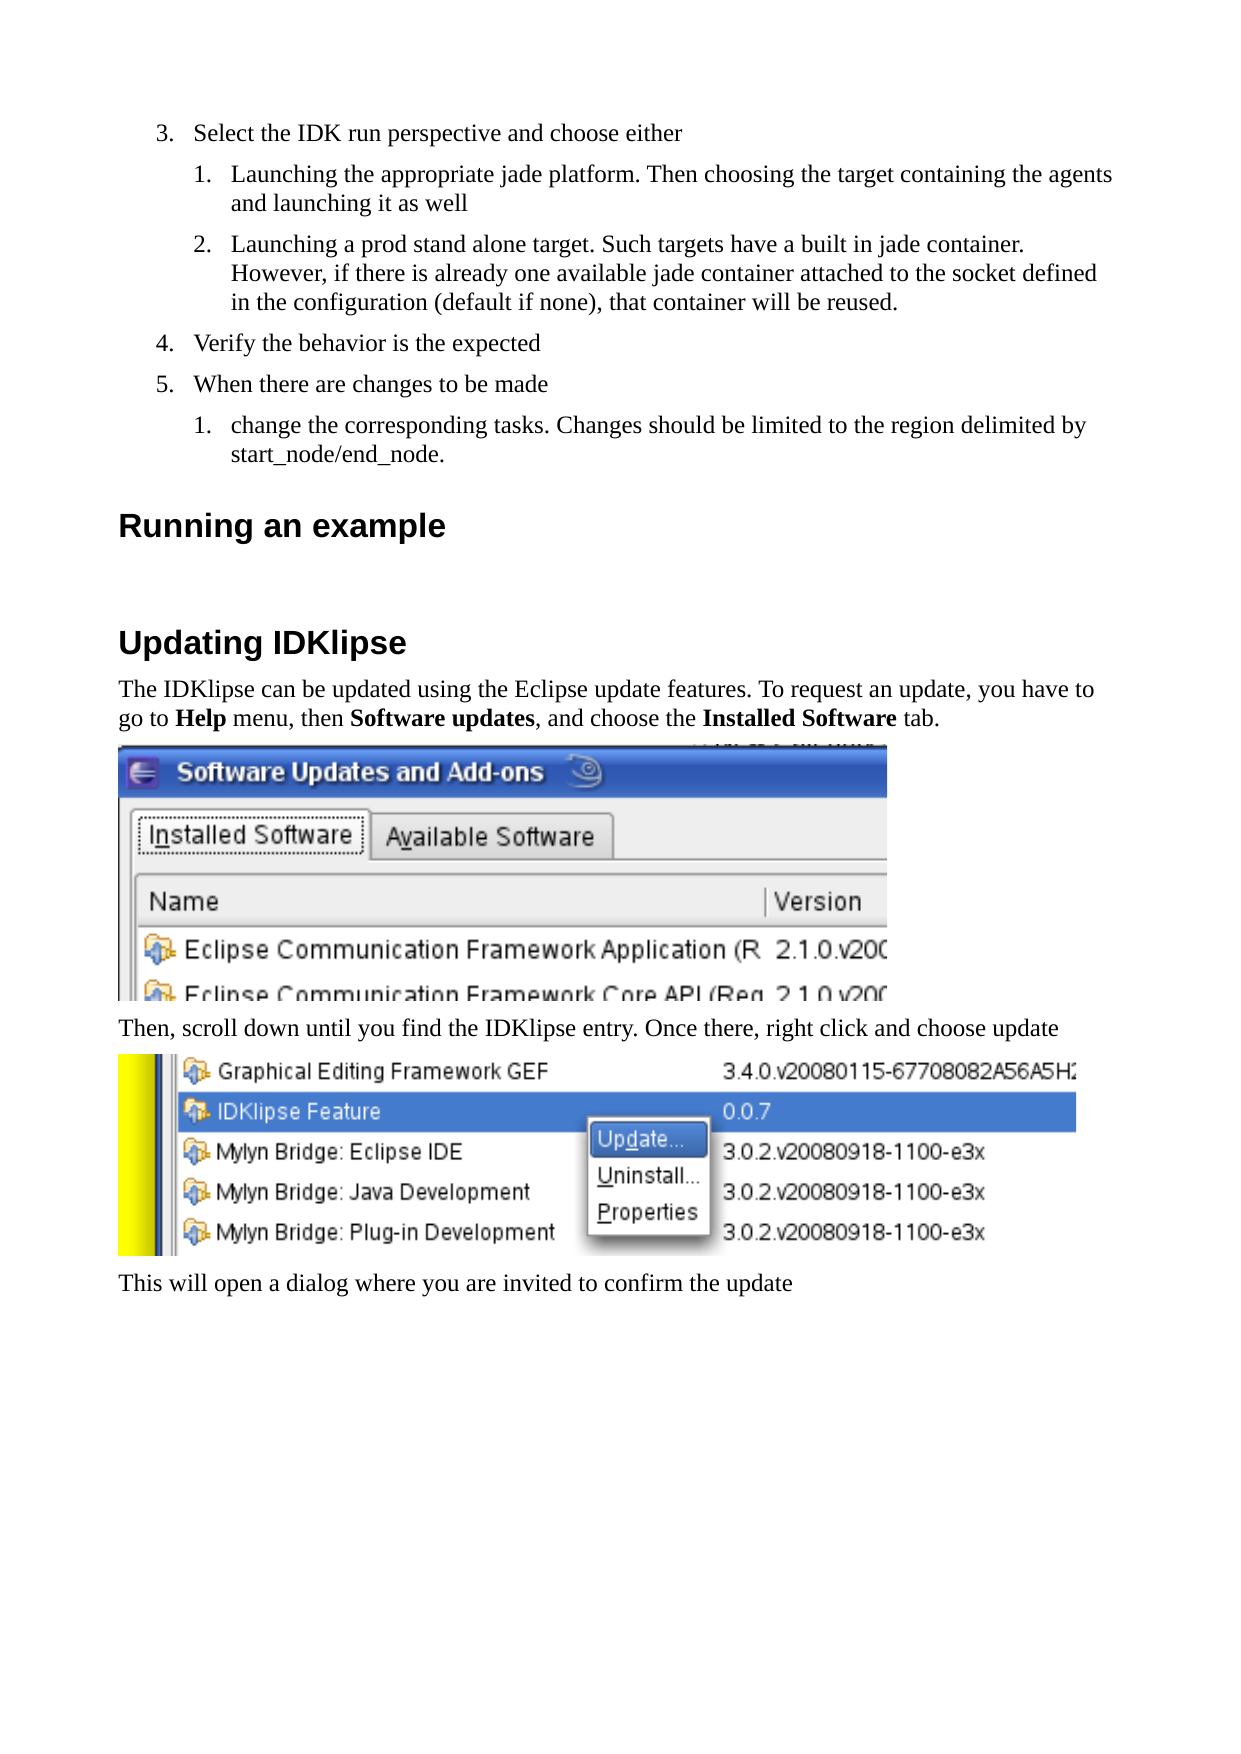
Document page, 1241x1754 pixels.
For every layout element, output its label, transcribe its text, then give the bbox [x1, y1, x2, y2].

list change the corresponding tasks. Changes should be limited to the region delimited by start_node/end_node. [193, 411, 1122, 468]
list When there are changes to be made [156, 369, 1122, 398]
text Then, scroll down until you find the IDKlipse entry. Once there, right click and choose update [118, 1013, 1122, 1042]
text This will open a dialog where you are invited to confirm the update [118, 1268, 1122, 1297]
picture [118, 744, 888, 1001]
list Launching the appropriate jade platform. Then choosing the target containing the agents and launching it as well [193, 159, 1122, 217]
subtitle Updating IDKlipse [118, 623, 1122, 662]
list Verify the behavior is the expected [156, 328, 1122, 357]
list Select the IDK run perspective and choose either [156, 118, 1122, 147]
subtitle Running an example [118, 506, 1122, 544]
text The IDKlipse can be updated using the Eclipse update features. To request an update, you have to go to Help menu, then Software updates, and choose the Installed Software tab. [118, 674, 1122, 732]
picture [118, 1054, 1077, 1256]
list Launching a prod stand alone target. Such targets have a built in jade container. However, if there is already one available jade container attached to the socket defined in the configuration (default if none), that container will be reused. [193, 229, 1122, 316]
